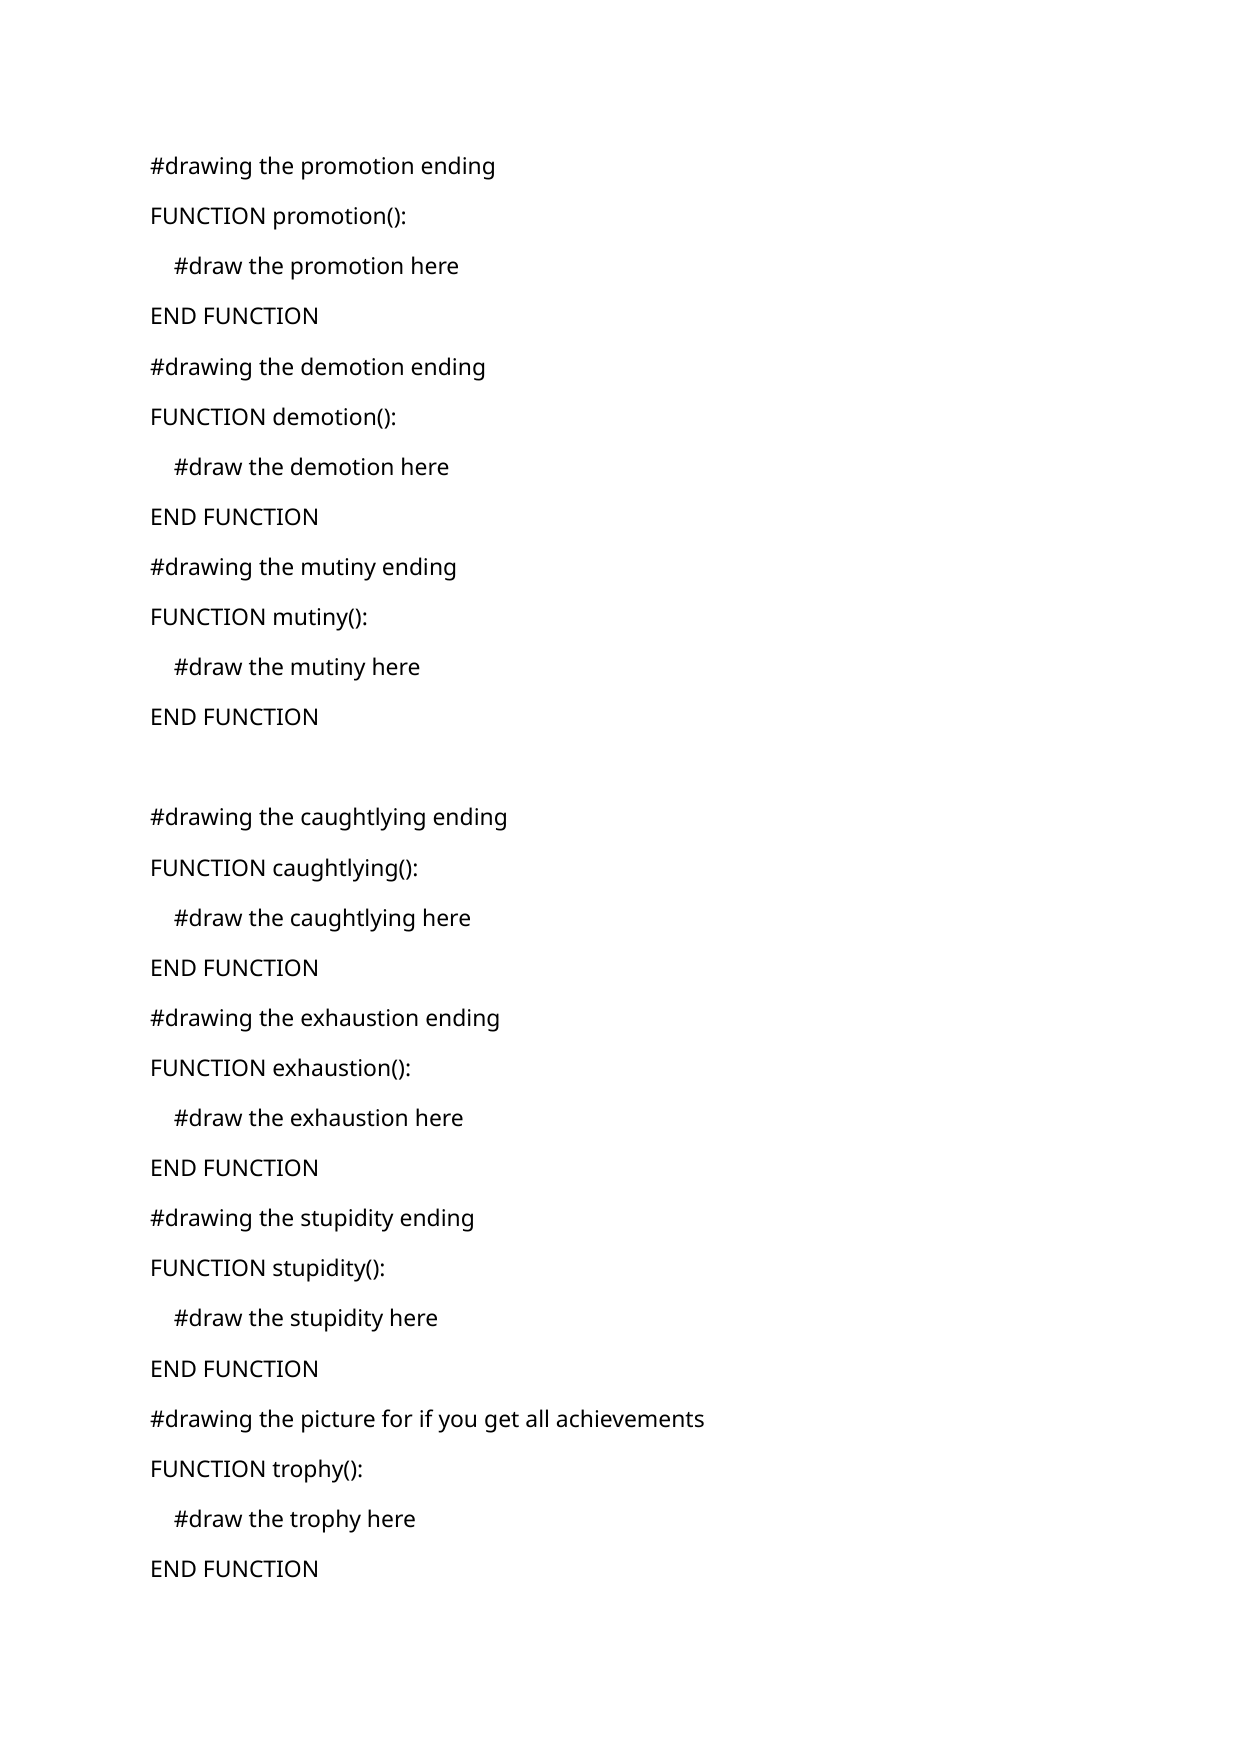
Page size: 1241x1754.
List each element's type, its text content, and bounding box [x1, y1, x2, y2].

text #drawing the exhaustion ending [150, 1002, 1090, 1033]
text FUNCTION demotion(): [150, 401, 1090, 432]
text #draw the exhaustion here [150, 1102, 1090, 1133]
text FUNCTION promotion(): [150, 200, 1090, 231]
text FUNCTION exhaustion(): [150, 1052, 1090, 1083]
text END FUNCTION [150, 1352, 1090, 1384]
text #draw the caughtlying here [150, 902, 1090, 933]
text #draw the mutiny here [150, 651, 1090, 682]
text END FUNCTION [150, 952, 1090, 983]
text END FUNCTION [150, 501, 1090, 532]
text END FUNCTION [150, 1152, 1090, 1183]
text #draw the trophy here [150, 1503, 1090, 1534]
text END FUNCTION [150, 701, 1090, 732]
text #drawing the mutiny ending [150, 551, 1090, 582]
text END FUNCTION [150, 300, 1090, 332]
text FUNCTION stupidity(): [150, 1252, 1090, 1283]
text #draw the demotion here [150, 451, 1090, 482]
text FUNCTION mutiny(): [150, 601, 1090, 632]
text #draw the promotion here [150, 250, 1090, 281]
text #drawing the demotion ending [150, 350, 1090, 382]
text #drawing the caughtlying ending [150, 801, 1090, 833]
text #draw the stupidity here [150, 1302, 1090, 1334]
text #drawing the picture for if you get all achievements [150, 1403, 1090, 1434]
text #drawing the stupidity ending [150, 1202, 1090, 1233]
text FUNCTION trophy(): [150, 1453, 1090, 1484]
text FUNCTION caughtlying(): [150, 851, 1090, 883]
text #drawing the promotion ending [150, 150, 1090, 181]
text END FUNCTION [150, 1553, 1090, 1584]
